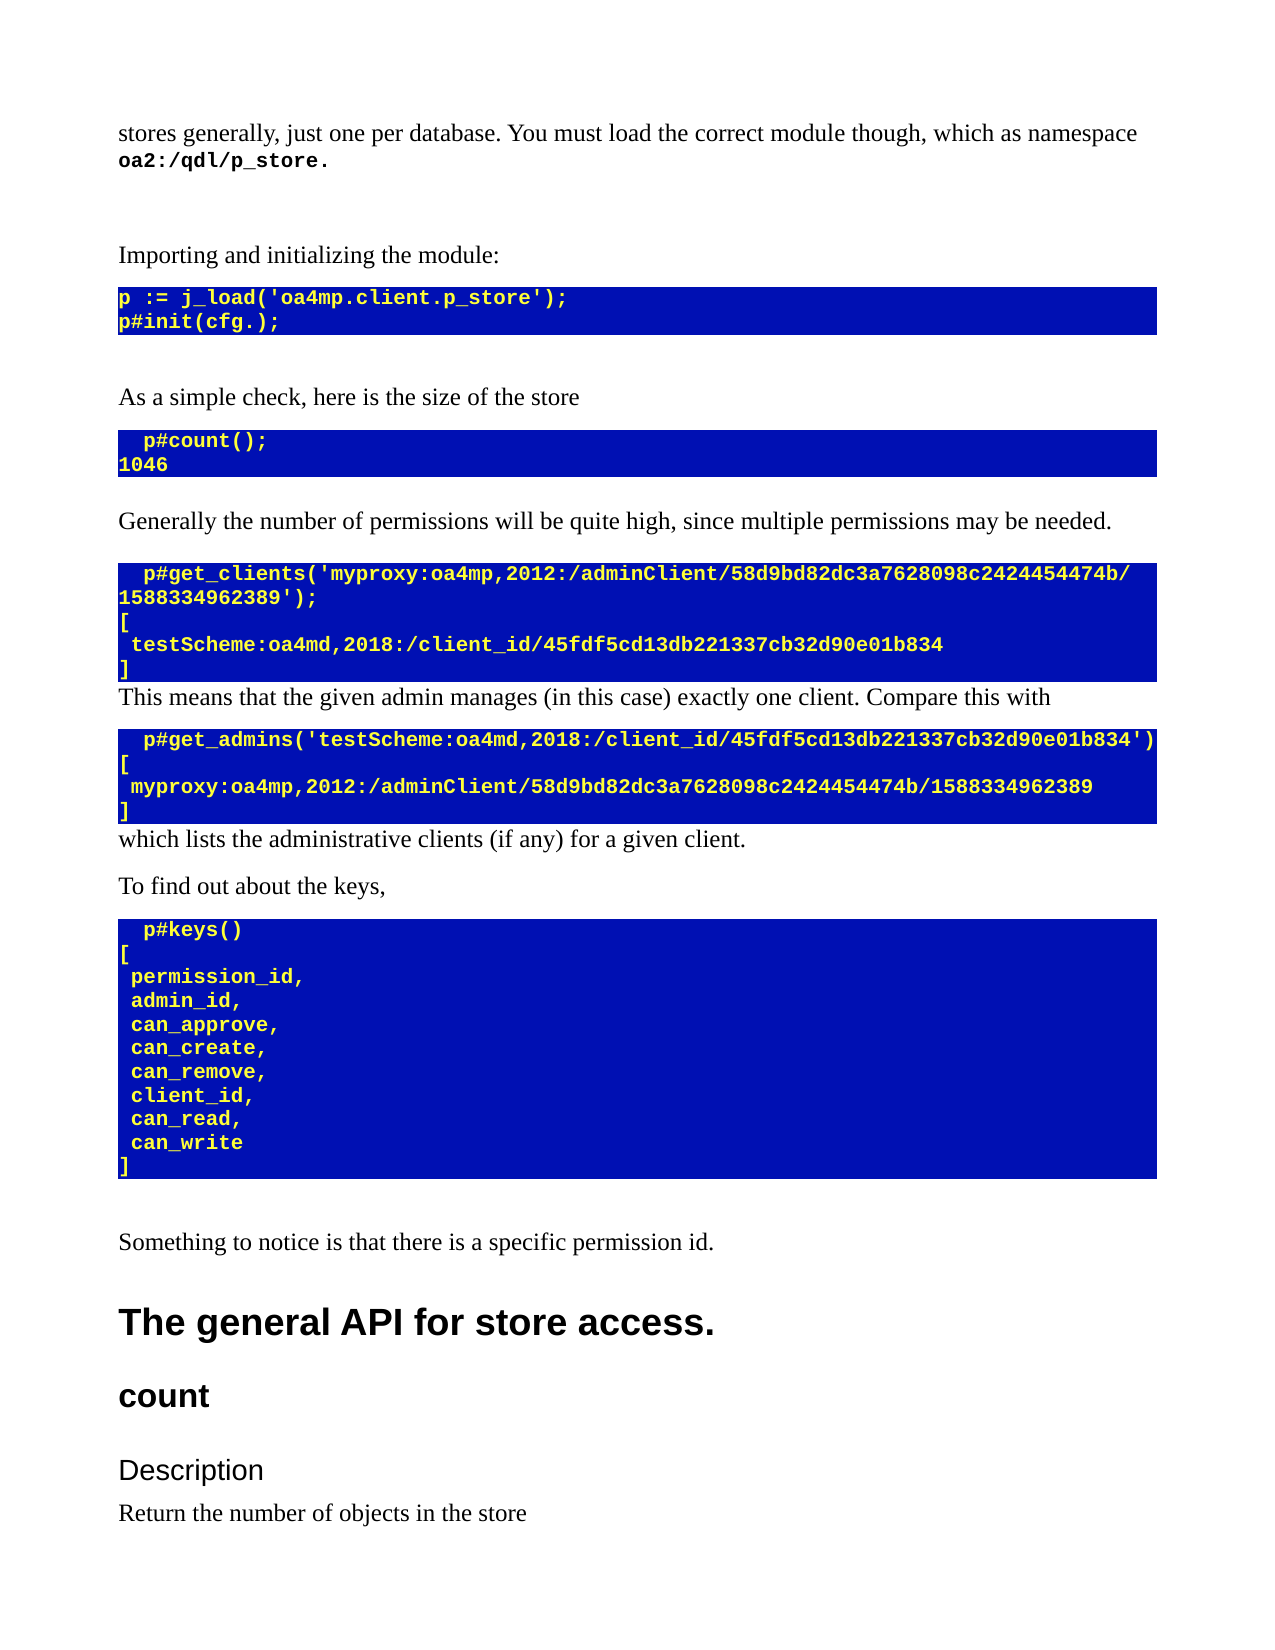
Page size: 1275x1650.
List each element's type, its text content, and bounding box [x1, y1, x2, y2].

text [ [118, 753, 1157, 777]
text testScheme:oa4md,2018:/client_id/45fdf5cd13db221337cb32d90e01b834 [118, 634, 1157, 658]
text can_read, [118, 1108, 1157, 1132]
subtitle The general API for store access. [118, 1299, 1157, 1343]
text ] [118, 658, 1157, 682]
text [ [118, 943, 1157, 966]
text permission_id, [118, 966, 1157, 990]
text Something to notice is that there is a specific permission id. [118, 1227, 1157, 1256]
text p#count(); [118, 430, 1157, 453]
text client_id, [118, 1084, 1157, 1108]
text As a simple check, here is the size of the store [118, 382, 1157, 411]
text can_create, [118, 1037, 1157, 1061]
text which lists the administrative clients (if any) for a given client. [118, 824, 1157, 853]
text 1046 [118, 453, 1157, 477]
text p#get_admins('testScheme:oa4md,2018:/client_id/45fdf5cd13db221337cb32d90e01b834') [118, 729, 1157, 753]
text ] [118, 1156, 1157, 1179]
text Importing and initializing the module: [118, 240, 1157, 268]
text This means that the given admin manages (in this case) exactly one client. Compare this with [118, 682, 1157, 710]
text can_remove, [118, 1061, 1157, 1084]
text p#keys() [118, 919, 1157, 943]
subtitle Description [118, 1452, 1157, 1486]
text p#get_clients('myproxy:oa4mp,2012:/adminClient/58d9bd82dc3a7628098c2424454474b/1588334962389'); [118, 563, 1157, 611]
text can_write [118, 1132, 1157, 1156]
text p := j_load('oa4mp.client.p_store'); [118, 287, 1157, 311]
text myproxy:oa4mp,2012:/adminClient/58d9bd82dc3a7628098c2424454474b/1588334962389 [118, 777, 1157, 800]
text Generally the number of permissions will be quite high, since multiple permissions may be needed. [118, 506, 1157, 535]
text To find out about the keys, [118, 871, 1157, 900]
subtitle count [118, 1376, 1157, 1415]
text stores generally, just one per database. You must load the correct module though, which as namespace oa2:/qdl/p_store. [118, 118, 1157, 174]
text Return the number of objects in the store [118, 1498, 1157, 1527]
text ] [118, 800, 1157, 824]
text [ [118, 611, 1157, 634]
text p#init(cfg.); [118, 311, 1157, 335]
text admin_id, [118, 990, 1157, 1014]
text can_approve, [118, 1014, 1157, 1037]
